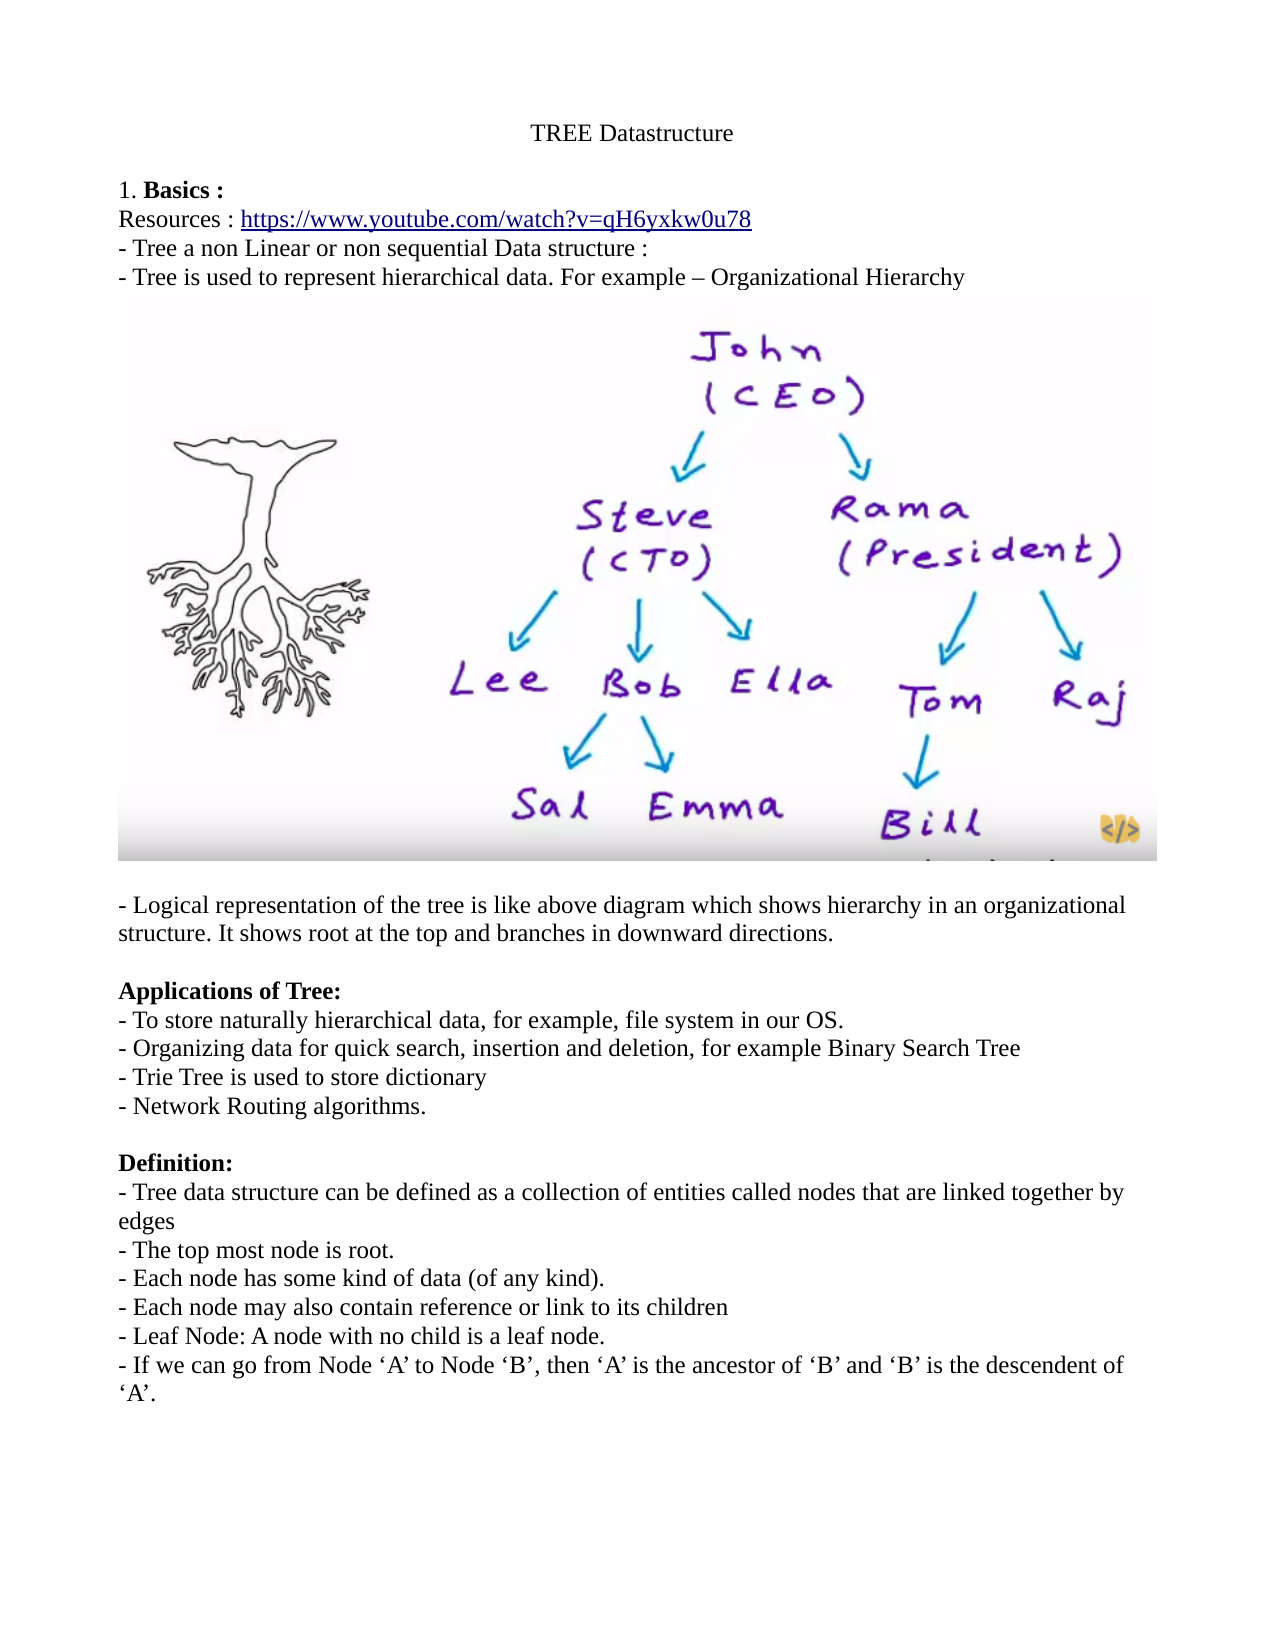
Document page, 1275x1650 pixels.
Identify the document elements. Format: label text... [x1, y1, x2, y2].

text - If we can go from Node ‘A’ to Node ‘B’, then ‘A’ is the ancestor of ‘B’ and ‘B’ is the descendent of ‘A’. [118, 1350, 1157, 1407]
picture [118, 290, 1157, 861]
text - Organizing data for quick search, insertion and deletion, for example Binary Search Tree [118, 1033, 1157, 1062]
text - Leaf Node: A node with no child is a leaf node. [118, 1321, 1157, 1350]
text - Logical representation of the tree is like above diagram which shows hierarchy in an organizational structure. It shows root at the top and branches in downward directions. [118, 890, 1157, 947]
text Resources : https://www.youtube.com/watch?v=qH6yxkw0u78 [118, 204, 1157, 233]
text - Tree data structure can be defined as a collection of entities called nodes that are linked together by edges [118, 1177, 1157, 1235]
text - The top most node is root. [118, 1235, 1157, 1263]
text - Each node has some kind of data (of any kind). [118, 1263, 1157, 1292]
text - Tree is used to represent hierarchical data. For example – Organizational Hierarchy [118, 262, 1157, 290]
text - Network Routing algorithms. [118, 1091, 1157, 1120]
text 1. Basics : [118, 176, 1157, 204]
text Applications of Tree: [118, 976, 1157, 1005]
text - Each node may also contain reference or link to its children [118, 1292, 1157, 1321]
text - To store naturally hierarchical data, for example, file system in our OS. [118, 1005, 1157, 1033]
text - Tree a non Linear or non sequential Data structure : [118, 233, 1157, 262]
text TREE Datastructure [118, 118, 1157, 147]
text Definition: [118, 1148, 1157, 1177]
text - Trie Tree is used to store dictionary [118, 1062, 1157, 1091]
